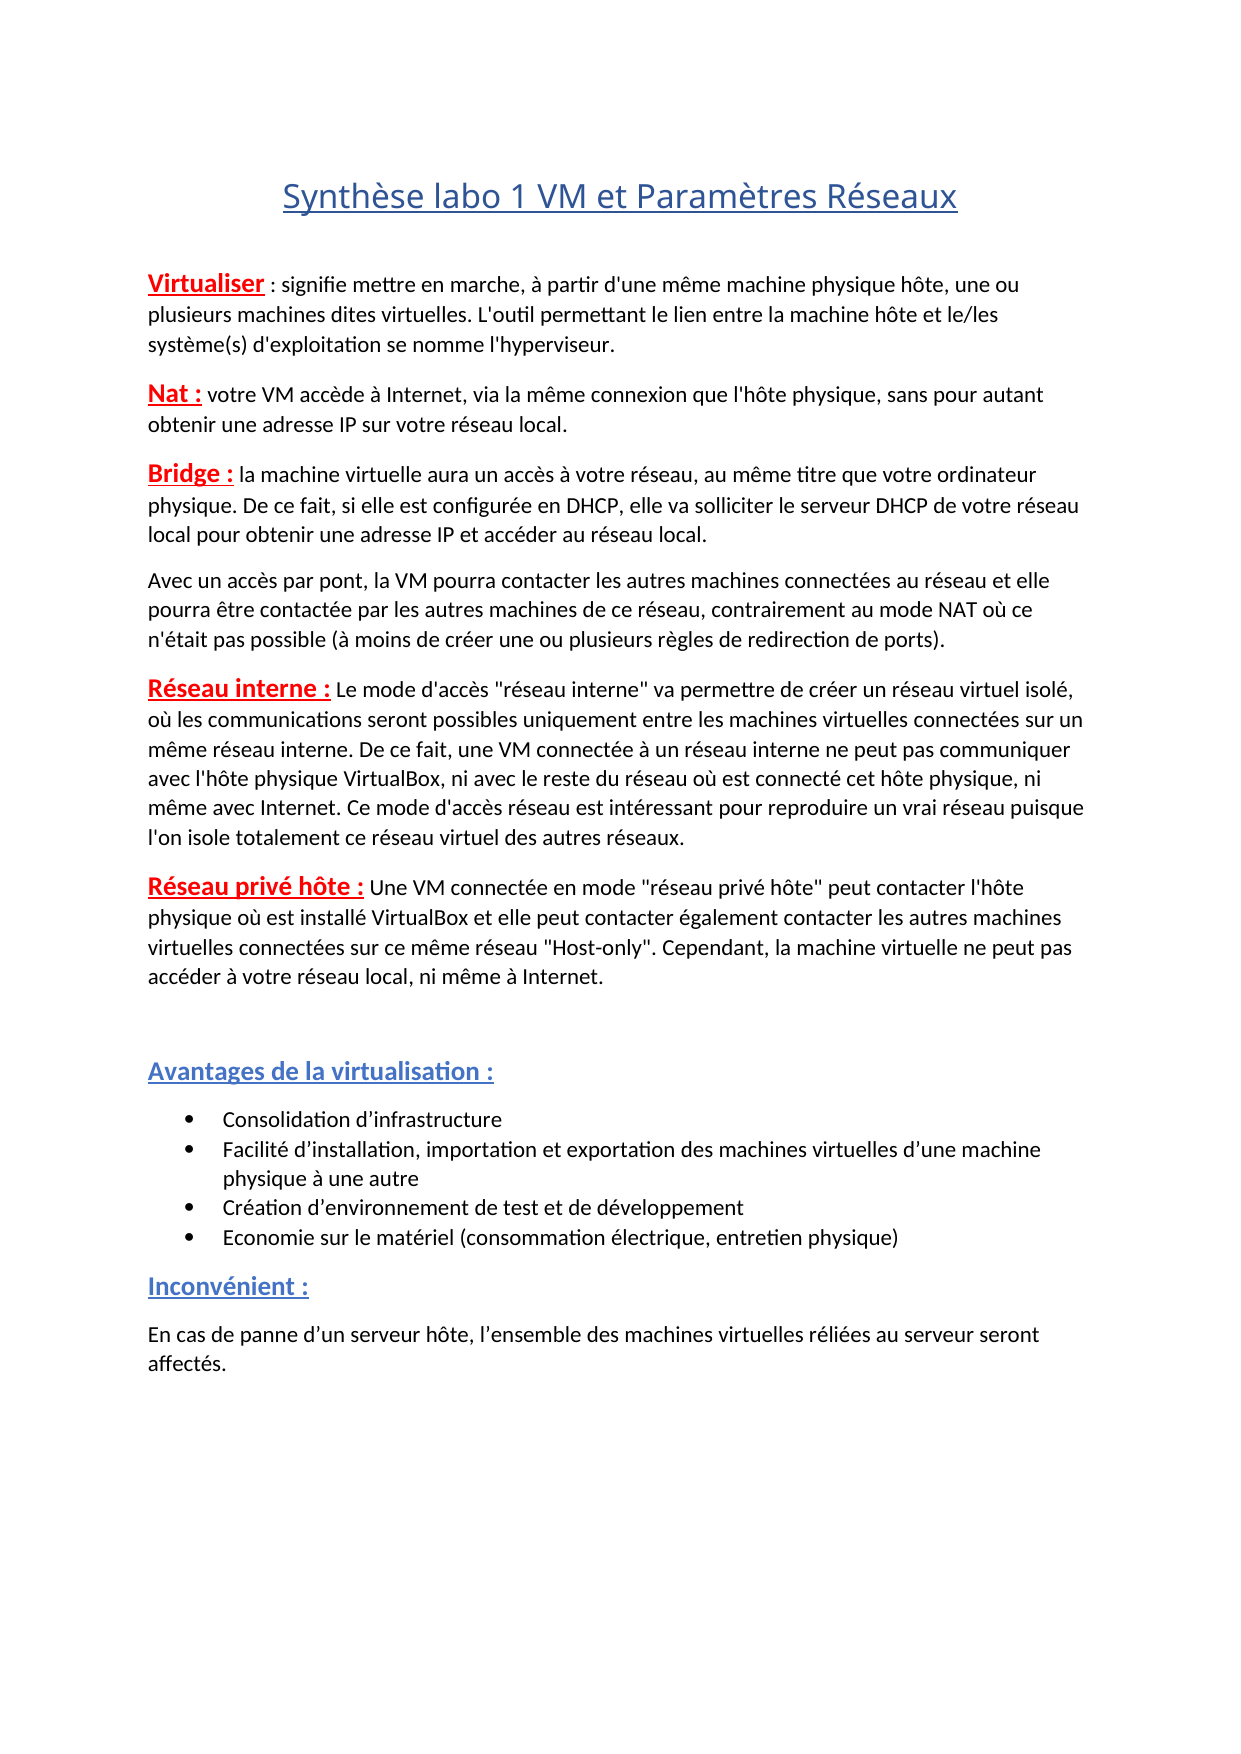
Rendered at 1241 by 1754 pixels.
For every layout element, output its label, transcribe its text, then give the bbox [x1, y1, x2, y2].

text Nat : votre VM accède à Internet, via la même connexion que l'hôte physique, sans pour autant obtenir une adresse IP sur votre réseau local. [148, 376, 1093, 438]
text Inconvénient : [148, 1269, 1093, 1302]
text En cas de panne d’un serveur hôte, l’ensemble des machines virtuelles réliées au serveur seront affectés. [148, 1320, 1093, 1378]
text Réseau interne : Le mode d'accès "réseau interne" va permettre de créer un réseau virtuel isolé, où les communications seront possibles uniquement entre les machines virtuelles connectées sur un même réseau interne. De ce fait, une VM connectée à un réseau interne ne peut pas communiquer avec l'hôte physique VirtualBox, ni avec le reste du réseau où est connecté cet hôte physique, ni même avec Internet. Ce mode d'accès réseau est intéressant pour reproduire un vrai réseau puisque l'on isole totalement ce réseau virtuel des autres réseaux. [148, 671, 1093, 851]
list Economie sur le matériel (consommation électrique, entretien physique) [185, 1223, 1093, 1251]
text Avantages de la virtualisation : [148, 1054, 1093, 1087]
subtitle Synthèse labo 1 VM et Paramètres Réseaux [148, 173, 1093, 218]
list Consolidation d’infrastructure [185, 1105, 1093, 1133]
text Avec un accès par pont, la VM pourra contacter les autres machines connectées au réseau et elle pourra être contactée par les autres machines de ce réseau, contrairement au mode NAT où ce n'était pas possible (à moins de créer une ou plusieurs règles de redirection de ports). [148, 566, 1093, 653]
list Création d’environnement de test et de développement [185, 1193, 1093, 1222]
text Bridge : la machine virtuelle aura un accès à votre réseau, au même titre que votre ordinateur physique. De ce fait, si elle est configurée en DHCP, elle va solliciter le serveur DHCP de votre réseau local pour obtenir une adresse IP et accéder au réseau local. [148, 456, 1093, 548]
text Réseau privé hôte : Une VM connectée en mode "réseau privé hôte" peut contacter l'hôte physique où est installé VirtualBox et elle peut contacter également contacter les autres machines virtuelles connectées sur ce même réseau "Host-only". Cependant, la machine virtuelle ne peut pas accéder à votre réseau local, ni même à Internet. [148, 869, 1093, 990]
text Virtualiser : signifie mettre en marche, à partir d'une même machine physique hôte, une ou plusieurs machines dites virtuelles. L'outil permettant le lien entre la machine hôte et le/les système(s) d'exploitation se nomme l'hyperviseur. [148, 266, 1093, 358]
list Facilité d’installation, importation et exportation des machines virtuelles d’une machine physique à une autre [185, 1135, 1093, 1192]
